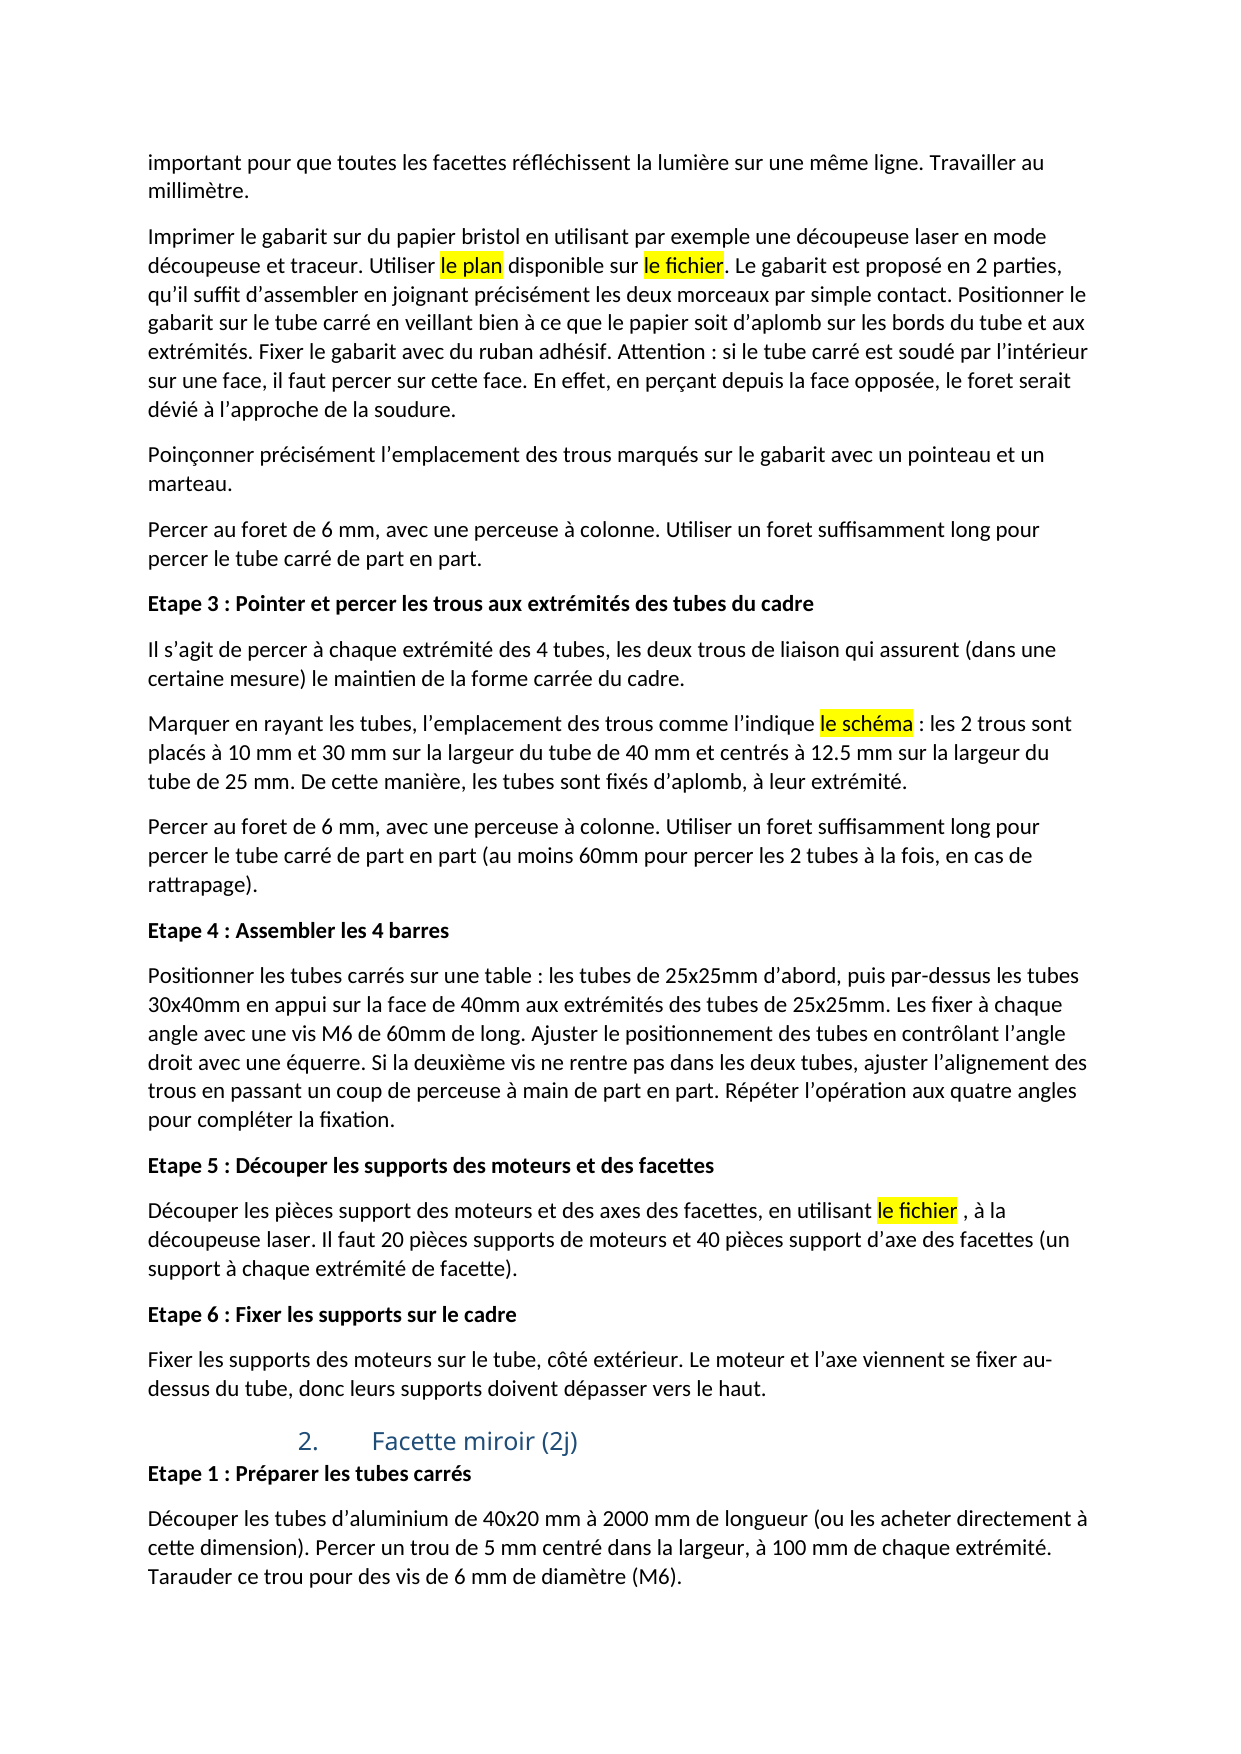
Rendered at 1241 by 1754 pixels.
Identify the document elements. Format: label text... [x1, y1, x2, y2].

text Percer au foret de 6 mm, avec une perceuse à colonne. Utiliser un foret suffisamment long pour percer le tube carré de part en part (au moins 60mm pour percer les 2 tubes à la fois, en cas de rattrapage). [148, 812, 1093, 898]
text Il s’agit de percer à chaque extrémité des 4 tubes, les deux trous de liaison qui assurent (dans une certaine mesure) le maintien de la forme carrée du cadre. [148, 635, 1093, 692]
text Percer au foret de 6 mm, avec une perceuse à colonne. Utiliser un foret suffisamment long pour percer le tube carré de part en part. [148, 515, 1093, 572]
text Imprimer le gabarit sur du papier bristol en utilisant par exemple une découpeuse laser en mode découpeuse et traceur. Utiliser le plan disponible sur le fichier. Le gabarit est proposé en 2 parties, qu’il suffit d’assembler en joignant précisément les deux morceaux par simple contact. Positionner le gabarit sur le tube carré en veillant bien à ce que le papier soit d’aplomb sur les bords du tube et aux extrémités. Fixer le gabarit avec du ruban adhésif. Attention : si le tube carré est soudé par l’intérieur sur une face, il faut percer sur cette face. En effet, en perçant depuis la face opposée, le foret serait dévié à l’approche de la soudure. [148, 222, 1093, 423]
text important pour que toutes les facettes réfléchissent la lumière sur une même ligne. Travailler au millimètre. [148, 148, 1093, 204]
text Marquer en rayant les tubes, l’emplacement des trous comme l’indique le schéma : les 2 trous sont placés à 10 mm et 30 mm sur la largeur du tube de 40 mm et centrés à 12.5 mm sur la largeur du tube de 25 mm. De cette manière, les tubes sont fixés d’aplomb, à leur extrémité. [148, 709, 1093, 795]
text Etape 4 : Assembler les 4 barres [148, 916, 1093, 944]
text Etape 1 : Préparer les tubes carrés [148, 1459, 1093, 1487]
text Etape 3 : Pointer et percer les trous aux extrémités des tubes du cadre [148, 589, 1093, 617]
text Etape 5 : Découper les supports des moteurs et des facettes [148, 1151, 1093, 1179]
text Découper les tubes d’aluminium de 40x20 mm à 2000 mm de longueur (ou les acheter directement à cette dimension). Percer un trou de 5 mm centré dans la largeur, à 100 mm de chaque extrémité. Tarauder ce trou pour des vis de 6 mm de diamètre (M6). [148, 1504, 1093, 1590]
subtitle Facette miroir (2j) [298, 1424, 1093, 1458]
text Positionner les tubes carrés sur une table : les tubes de 25x25mm d’abord, puis par-dessus les tubes 30x40mm en appui sur la face de 40mm aux extrémités des tubes de 25x25mm. Les fixer à chaque angle avec une vis M6 de 60mm de long. Ajuster le positionnement des tubes en contrôlant l’angle droit avec une équerre. Si la deuxième vis ne rentre pas dans les deux tubes, ajuster l’alignement des trous en passant un coup de perceuse à main de part en part. Répéter l’opération aux quatre angles pour compléter la fixation. [148, 961, 1093, 1133]
text Fixer les supports des moteurs sur le tube, côté extérieur. Le moteur et l’axe viennent se fixer au-dessus du tube, donc leurs supports doivent dépasser vers le haut. [148, 1345, 1093, 1402]
text Etape 6 : Fixer les supports sur le cadre [148, 1300, 1093, 1328]
text Poinçonner précisément l’emplacement des trous marqués sur le gabarit avec un pointeau et un marteau. [148, 441, 1093, 497]
text Découper les pièces support des moteurs et des axes des facettes, en utilisant le fichier , à la découpeuse laser. Il faut 20 pièces supports de moteurs et 40 pièces support d’axe des facettes (un support à chaque extrémité de facette). [148, 1197, 1093, 1282]
